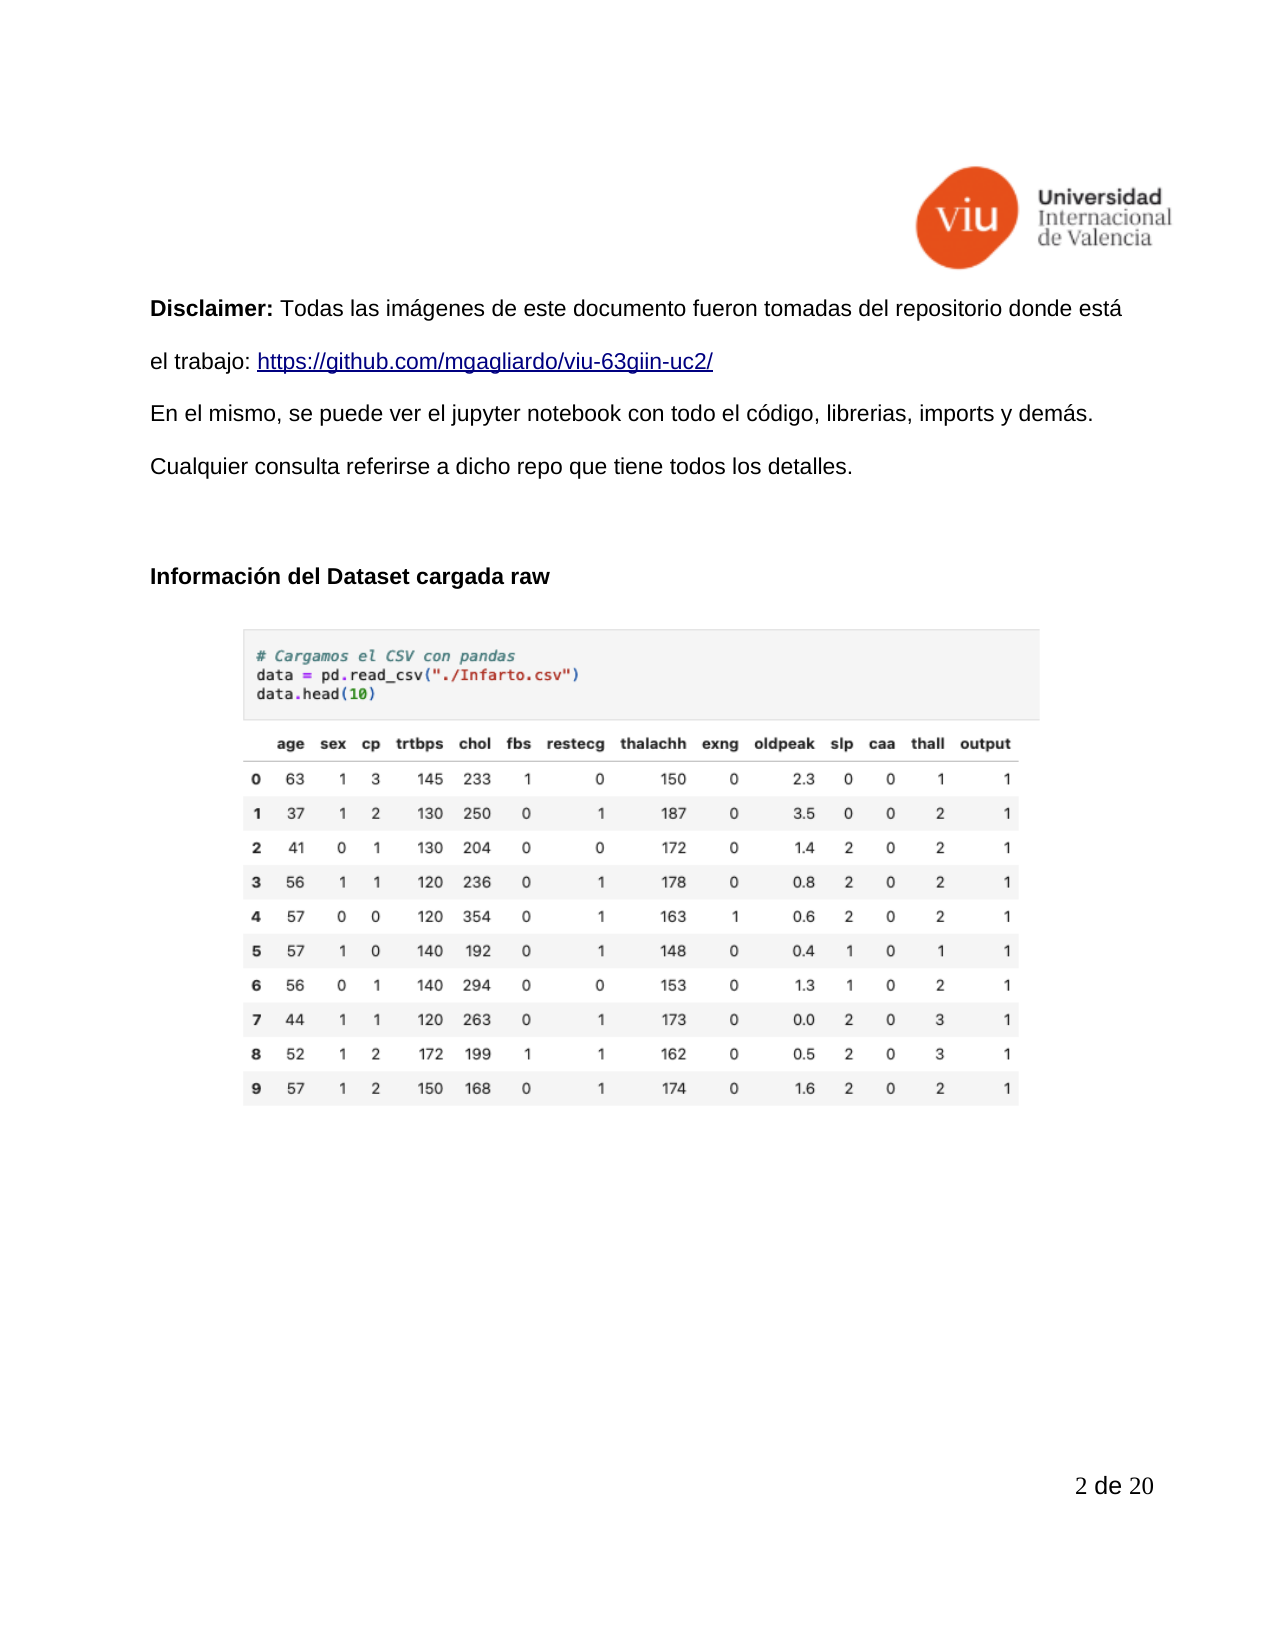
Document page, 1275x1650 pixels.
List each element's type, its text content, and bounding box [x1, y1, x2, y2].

picture [913, 162, 1175, 274]
text Información del Dataset cargada raw [150, 563, 1125, 590]
picture [235, 616, 1040, 1120]
text En el mismo, se puede ver el jupyter notebook con todo el código, librerias, imports y demás. Cualquier consulta referirse a dicho repo que tiene todos los detalles. [150, 400, 1125, 479]
text Disclaimer: Todas las imágenes de este documento fueron tomadas del repositorio donde está el trabajo: https://github.com/mgagliardo/viu-63giin-uc2/ [150, 295, 1125, 374]
